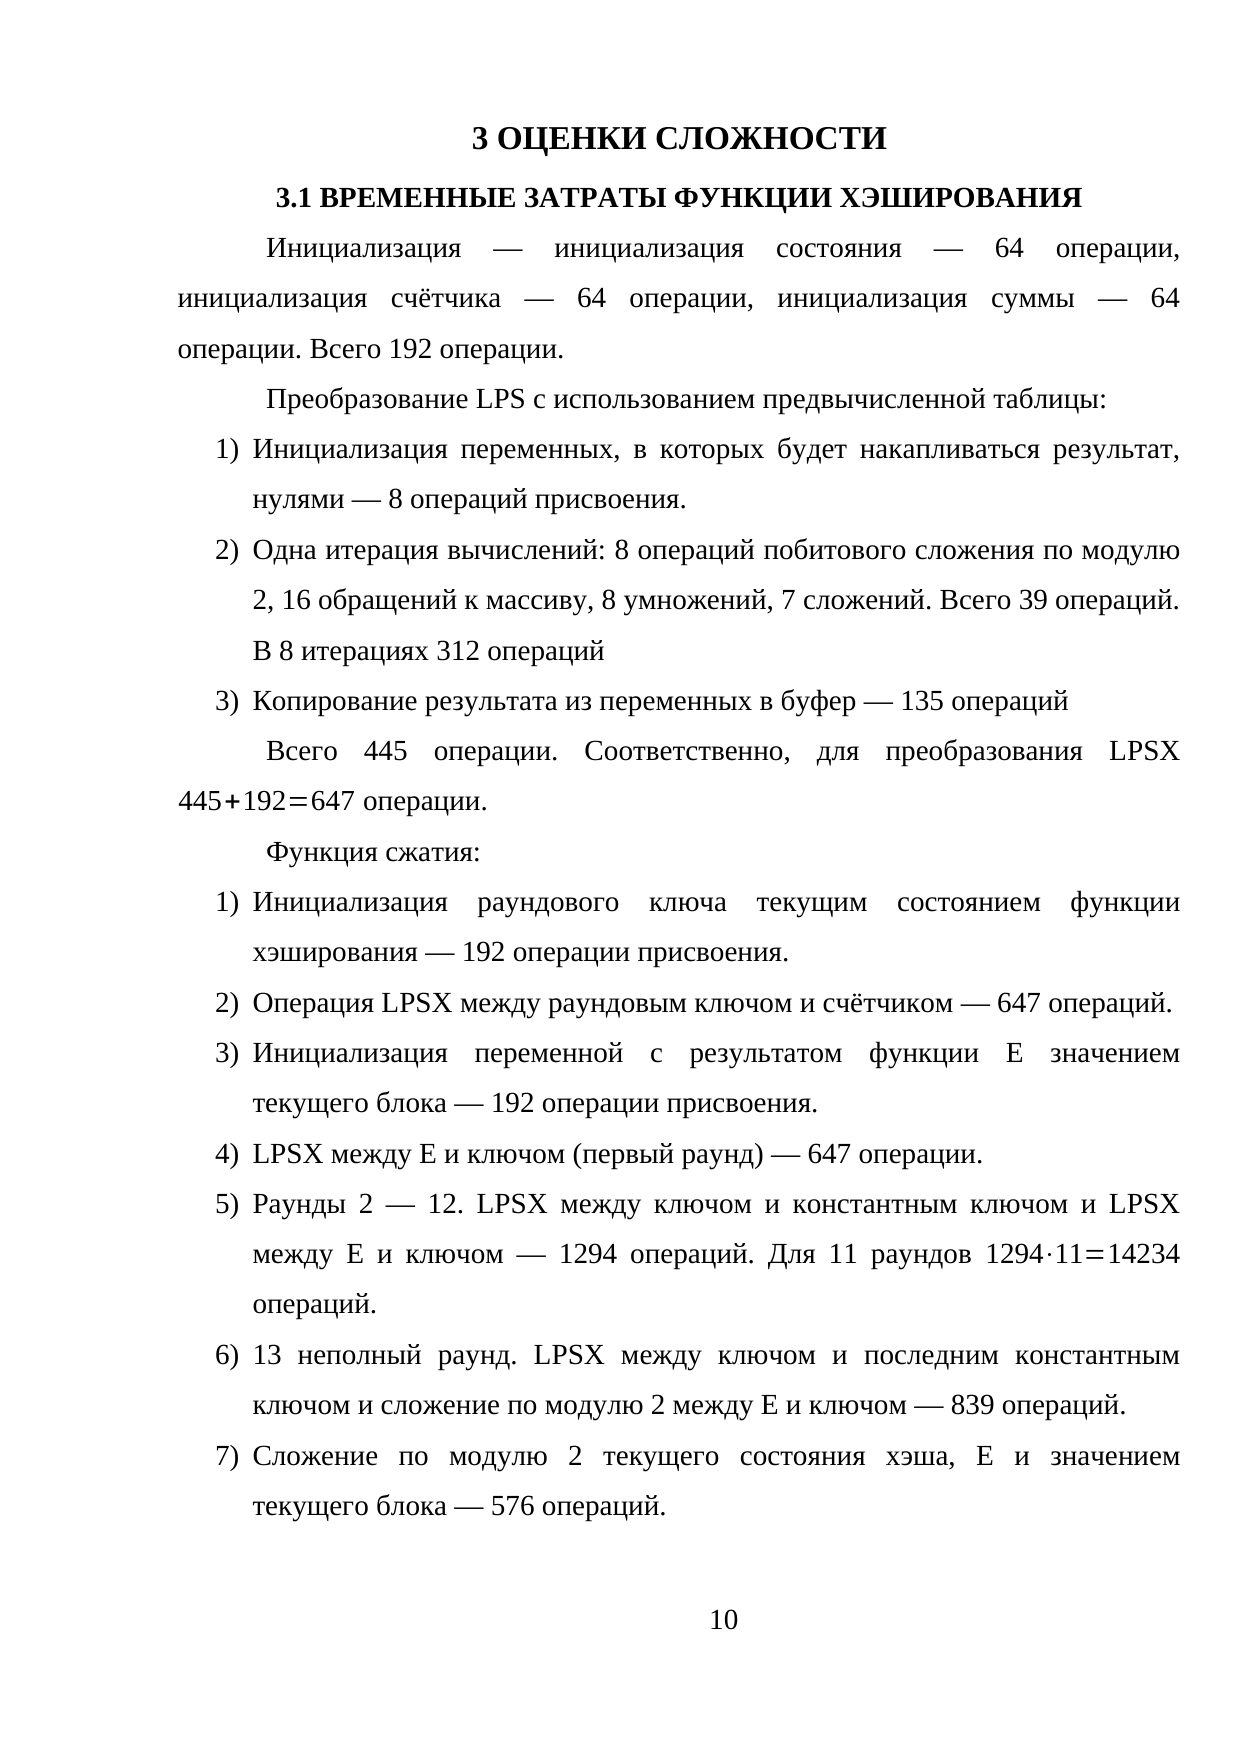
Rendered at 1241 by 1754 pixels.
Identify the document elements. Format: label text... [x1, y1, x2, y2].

text Преобразование LPS с использованием предвычисленной таблицы: [177, 381, 1181, 414]
subtitle 3 ОЦЕНКИ СЛОЖНОСТИ [177, 118, 1181, 156]
list Инициализация раундового ключа текущим состоянием функции хэширования — 192 операции присвоения. [215, 884, 1181, 968]
list 13 неполный раунд. LPSX между ключом и последним константным ключом и сложение по модулю 2 между E и ключом — 839 операций. [215, 1337, 1181, 1421]
list LPSX между E и ключом (первый раунд) — 647 операции. [215, 1136, 1181, 1169]
list Копирование результата из переменных в буфер — 135 операций [215, 683, 1181, 716]
list Инициализация переменных, в которых будет накапливаться результат, нулями — 8 операций присвоения. [215, 431, 1181, 515]
text Функция сжатия: [177, 834, 1181, 867]
list Операция LPSX между раундовым ключом и счётчиком — 647 операций. [215, 985, 1181, 1018]
list Одна итерация вычислений: 8 операций побитового сложения по модулю 2, 16 обращений к массиву, 8 умножений, 7 сложений. Всего 39 операций. В 8 итерациях 312 операций [215, 532, 1181, 666]
text Всего 445 операции. Соответственно, для преобразования LPSX операции. [177, 733, 1181, 817]
list Сложение по модулю 2 текущего состояния хэша, E и значением текущего блока — 576 операций. [215, 1438, 1181, 1521]
list Раунды 2 — 12. LPSX между ключом и константным ключом и LPSX между E и ключом — 1294 операций. Для 11 раундов операций. [215, 1186, 1181, 1320]
text Инициализация — инициализация состояния — 64 операции, инициализация счётчика — 64 операции, инициализация суммы — 64 операции. Всего 192 операции. [177, 230, 1181, 364]
subtitle 3.1 ВРЕМЕННЫЕ ЗАТРАТЫ ФУНКЦИИ ХЭШИРОВАНИЯ [177, 180, 1181, 213]
list Инициализация переменной с результатом функции E значением текущего блока — 192 операции присвоения. [215, 1035, 1181, 1119]
